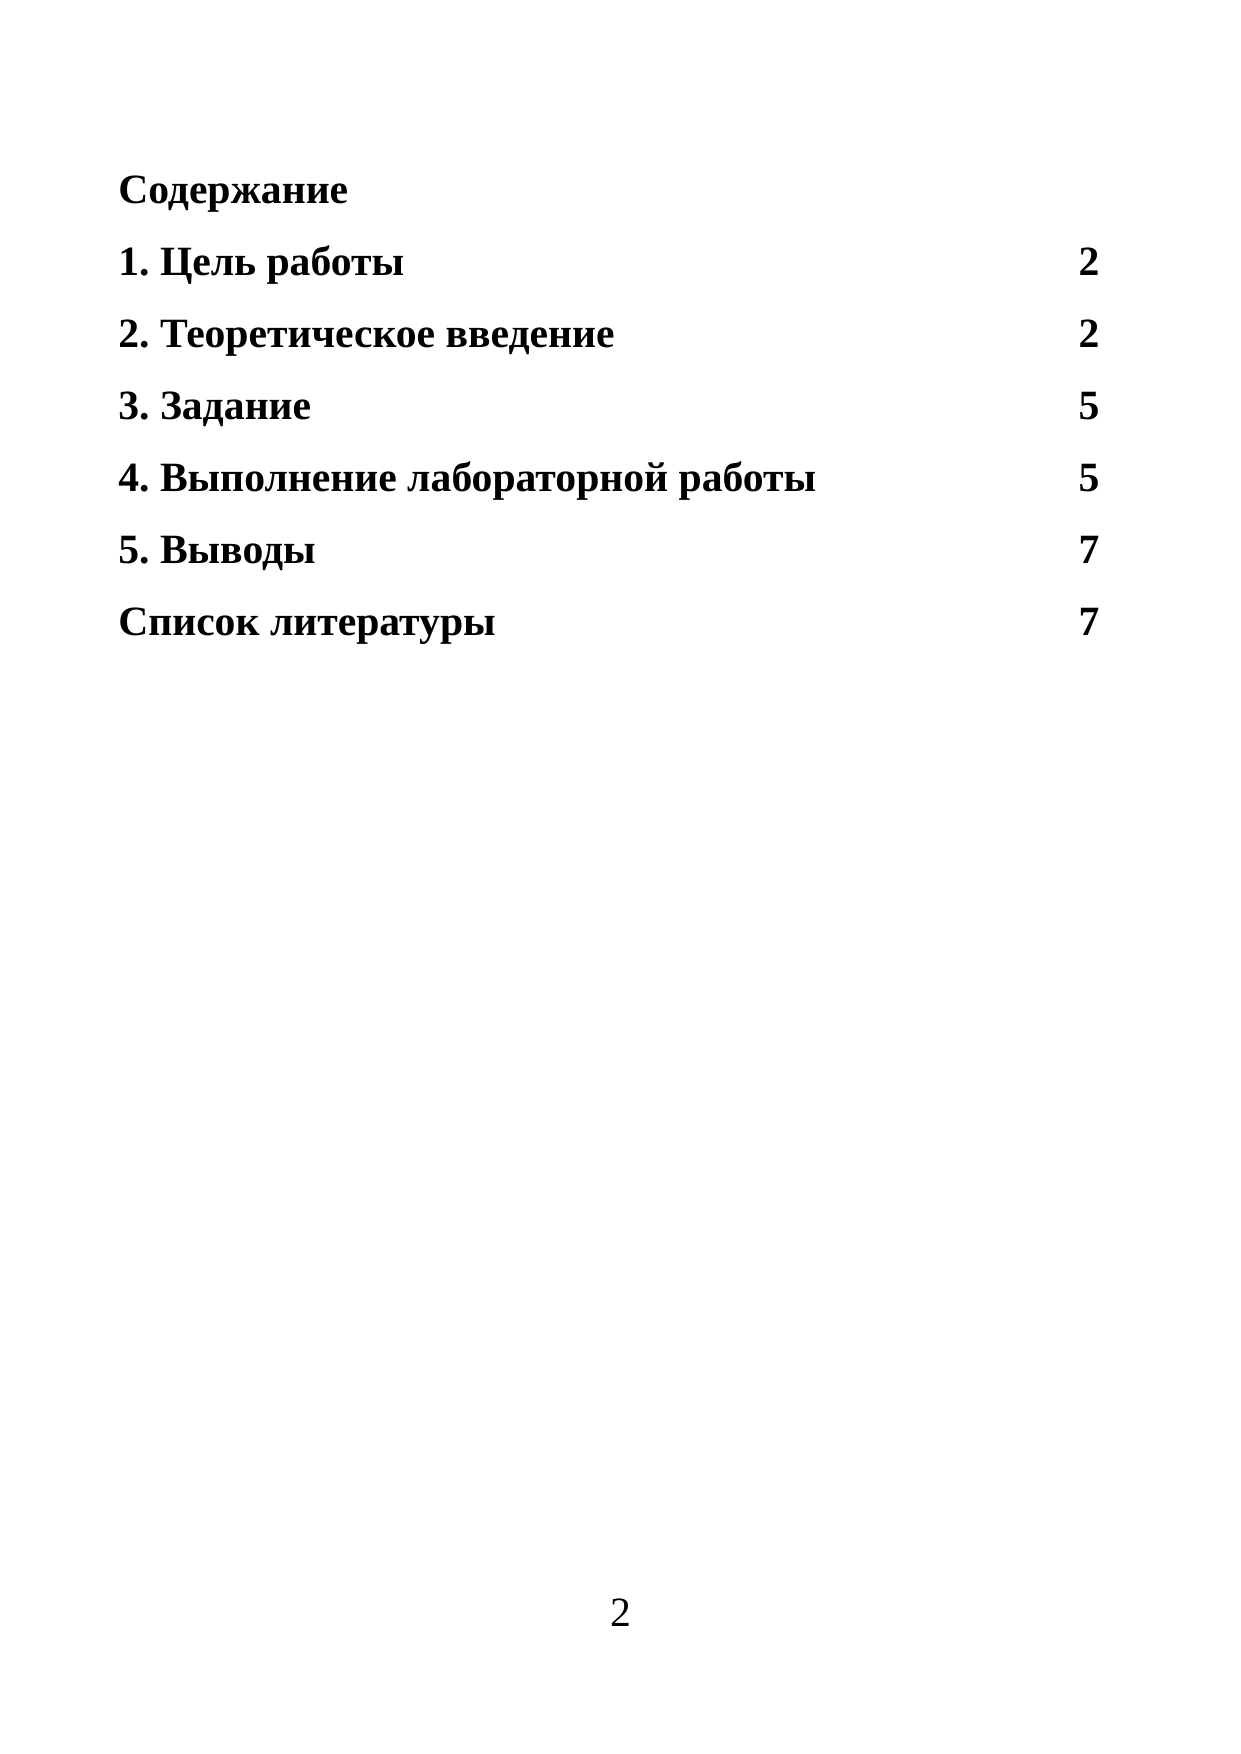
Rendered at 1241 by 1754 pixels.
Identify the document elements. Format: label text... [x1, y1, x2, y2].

text Список литературы 7 [118, 596, 1122, 644]
text 5. Выводы 7 [118, 524, 1122, 572]
text 1. Цель работы 2 [118, 237, 1122, 284]
text 3. Задание 5 [118, 380, 1122, 428]
text Содержание [118, 165, 1122, 213]
text 4. Выполнение лабораторной работы 5 [118, 452, 1122, 500]
text 2. Теоретическое введение 2 [118, 308, 1122, 356]
